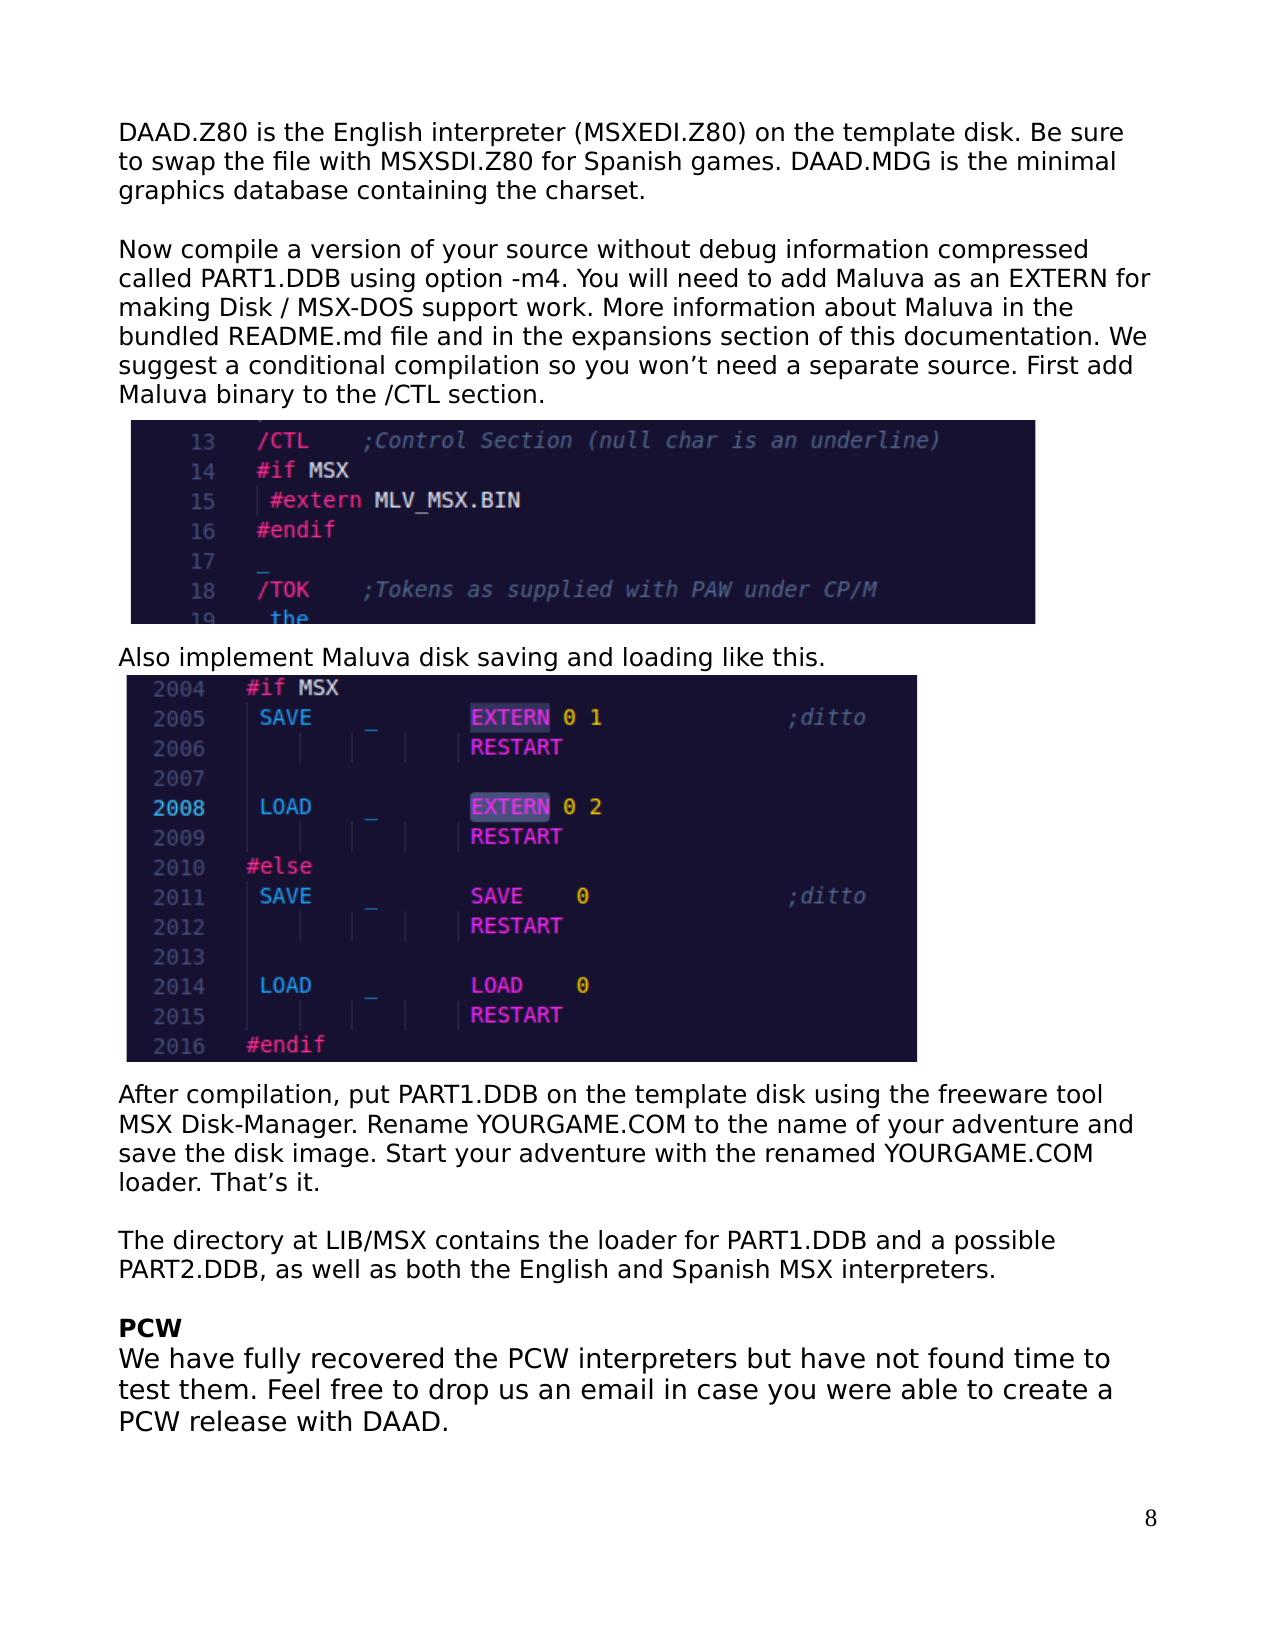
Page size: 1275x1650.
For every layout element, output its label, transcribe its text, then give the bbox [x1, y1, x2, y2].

text PCW [118, 1314, 1157, 1343]
text DAAD.Z80 is the English interpreter (MSXEDI.Z80) on the template disk. Be sure to swap the file with MSXSDI.Z80 for Spanish games. DAAD.MDG is the minimal graphics database containing the charset. [118, 118, 1157, 206]
text Now compile a version of your source without debug information compressed called PART1.DDB using option -m4. You will need to add Maluva as an EXTERN for making Disk / MSX-DOS support work. More information about Maluva in the bundled README.md file and in the expansions section of this documentation. We suggest a conditional compilation so you won’t need a separate source. First add Maluva binary to the /CTL section. [118, 235, 1157, 410]
text The directory at LIB/MSX contains the loader for PART1.DDB and a possible PART2.DDB, as well as both the English and Spanish MSX interpreters. [118, 1226, 1157, 1285]
text Also implement Maluva disk saving and loading like this. [118, 643, 1157, 672]
text We have fully recovered the PCW interpreters but have not found time to test them. Feel free to drop us an email in case you were able to create a PCW release with DAAD. [118, 1343, 1157, 1438]
picture [126, 675, 918, 1062]
text After compilation, put PART1.DDB on the template disk using the freeware tool MSX Disk-Manager. Rename YOURGAME.COM to the name of your adventure and save the disk image. Start your adventure with the renamed YOURGAME.COM loader. That’s it. [118, 1081, 1157, 1197]
picture [130, 420, 1036, 624]
